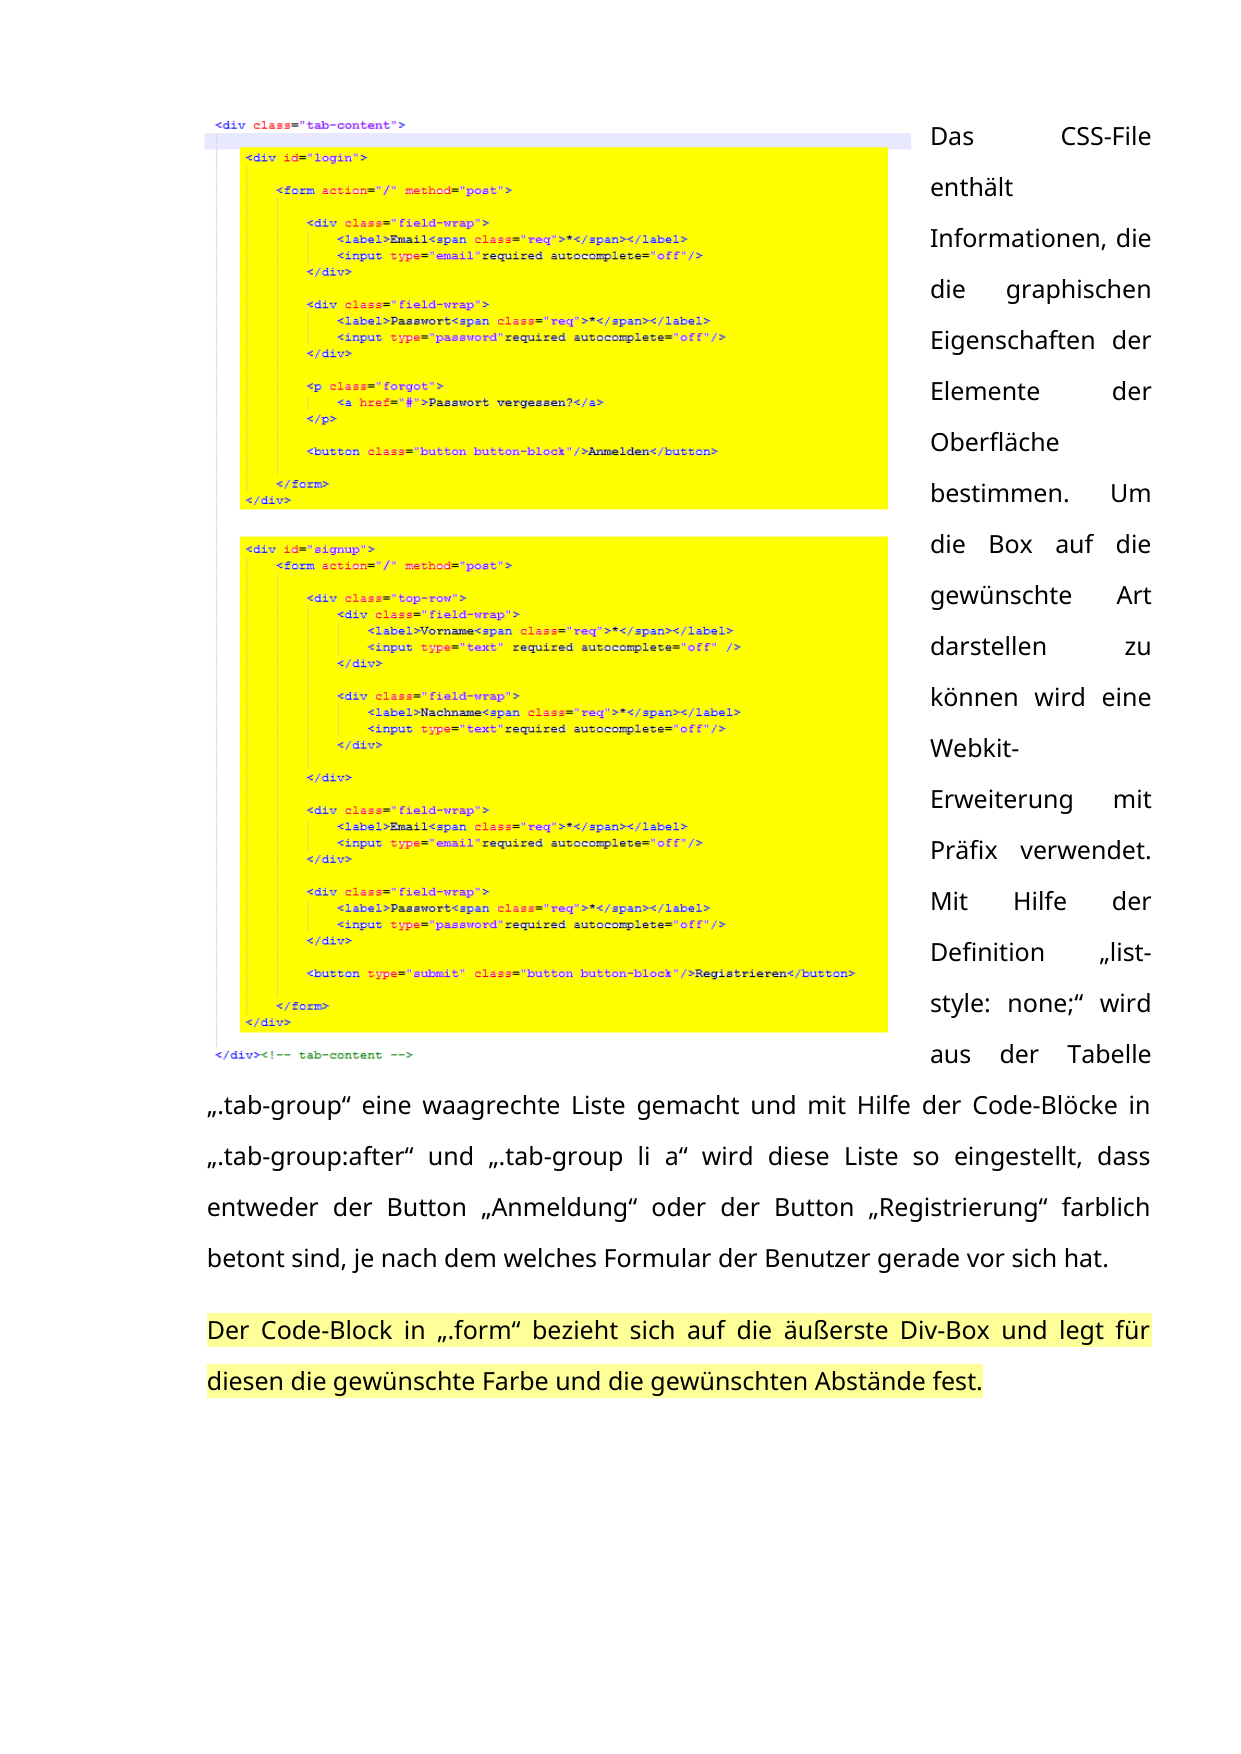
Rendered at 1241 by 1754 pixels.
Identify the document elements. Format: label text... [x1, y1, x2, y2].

picture [204, 119, 912, 1063]
text Der Code-Block in „.form“ bezieht sich auf die äußerste Div-Box und legt für diesen die gewünschte Farbe und die gewünschten Abstände fest. [207, 1313, 1152, 1398]
text Das CSS-File enthält Informationen, die die graphischen Eigenschaften der Elemente der Oberfläche bestimmen. Um die Box auf die gewünschte Art darstellen zu können wird eine Webkit-Erweiterung mit Präfix verwendet. Mit Hilfe der Definition „list-style: none;“ wird aus der Tabelle „.tab-group“ eine waagrechte Liste gemacht und mit Hilfe der Code-Blöcke in „.tab-group:after“ und „.tab-group li a“ wird diese Liste so eingestellt, dass entweder der Button „Anmeldung“ oder der Button „Registrierung“ farblich betont sind, je nach dem welches Formular der Benutzer gerade vor sich hat. [207, 118, 1152, 1275]
